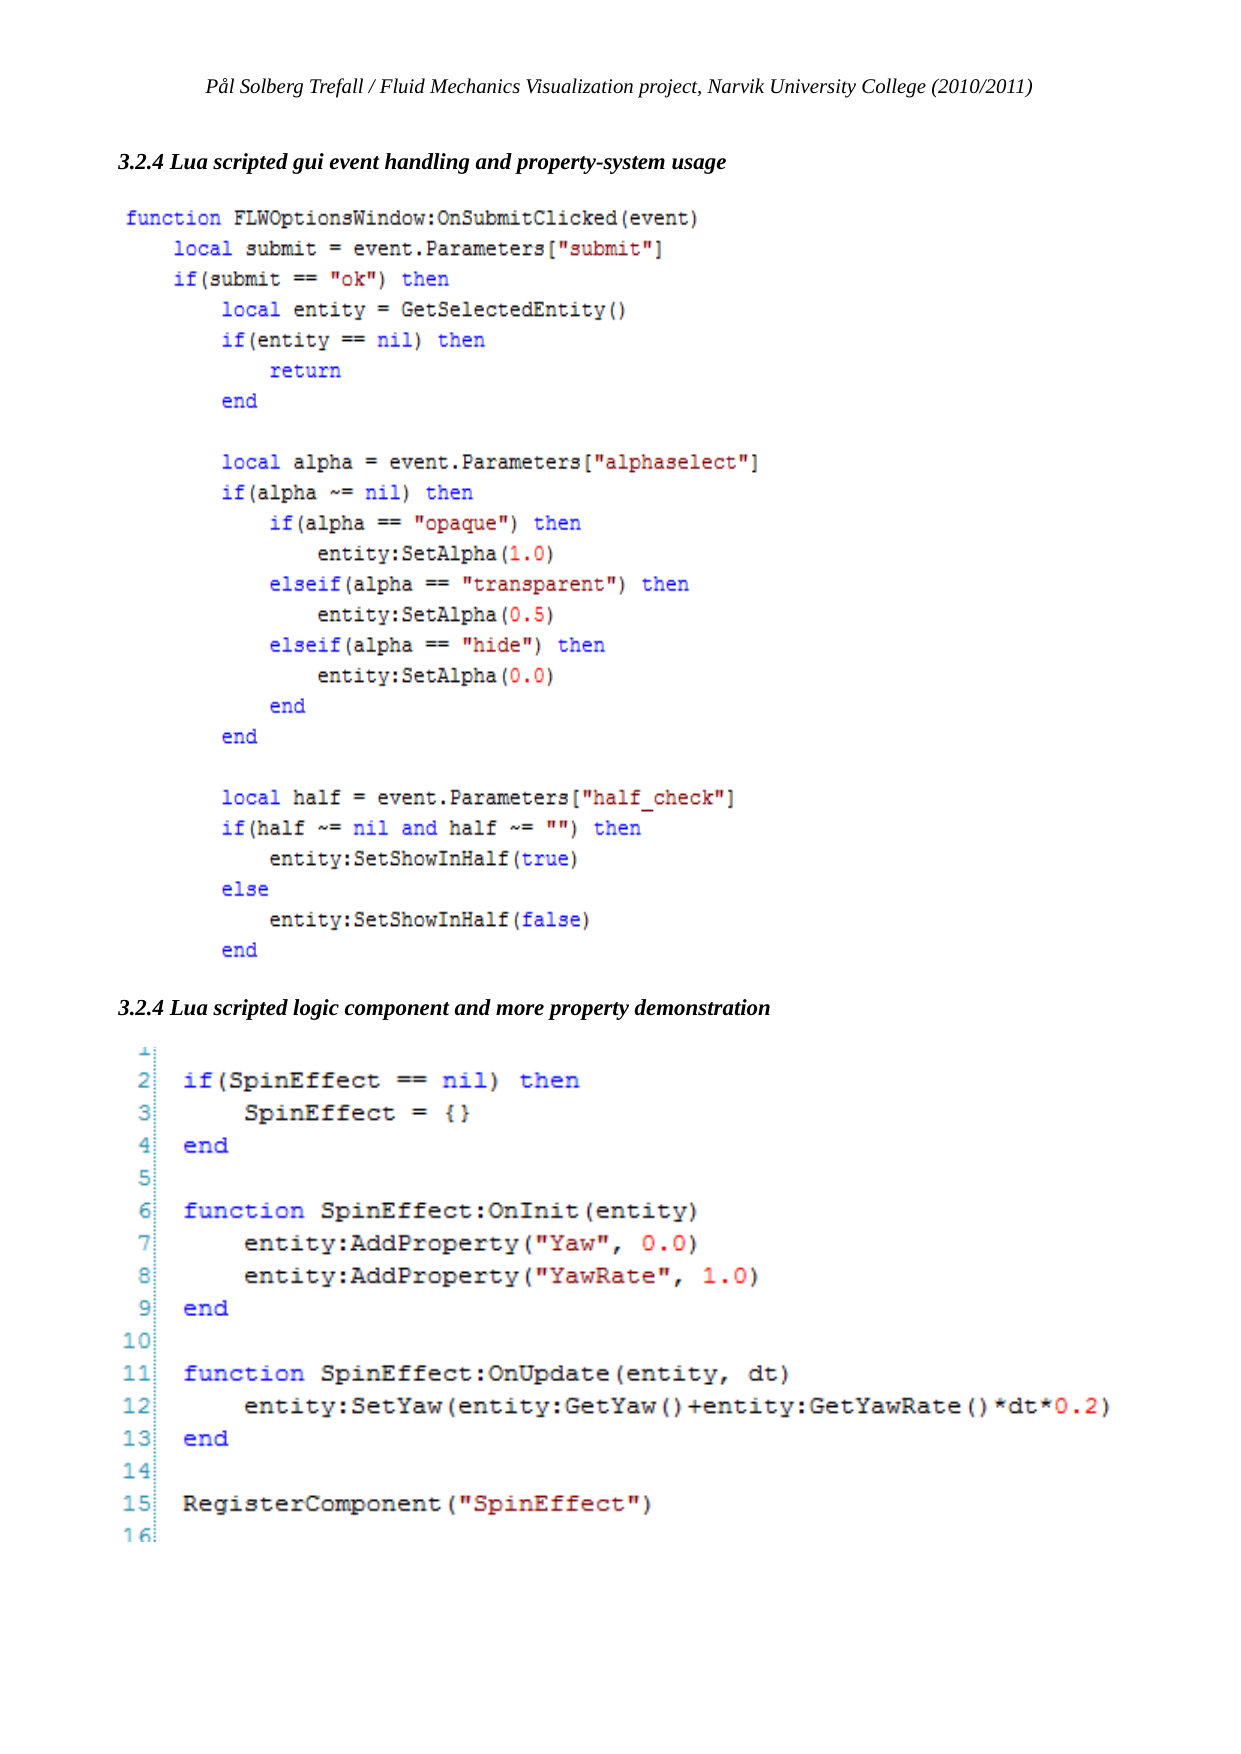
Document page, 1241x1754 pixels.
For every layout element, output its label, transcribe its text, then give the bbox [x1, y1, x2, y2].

text 3.2.4 Lua scripted logic component and more property demonstration [118, 200, 1122, 1021]
text 3.2.4 Lua scripted gui event handling and property-system usage [118, 148, 1122, 174]
